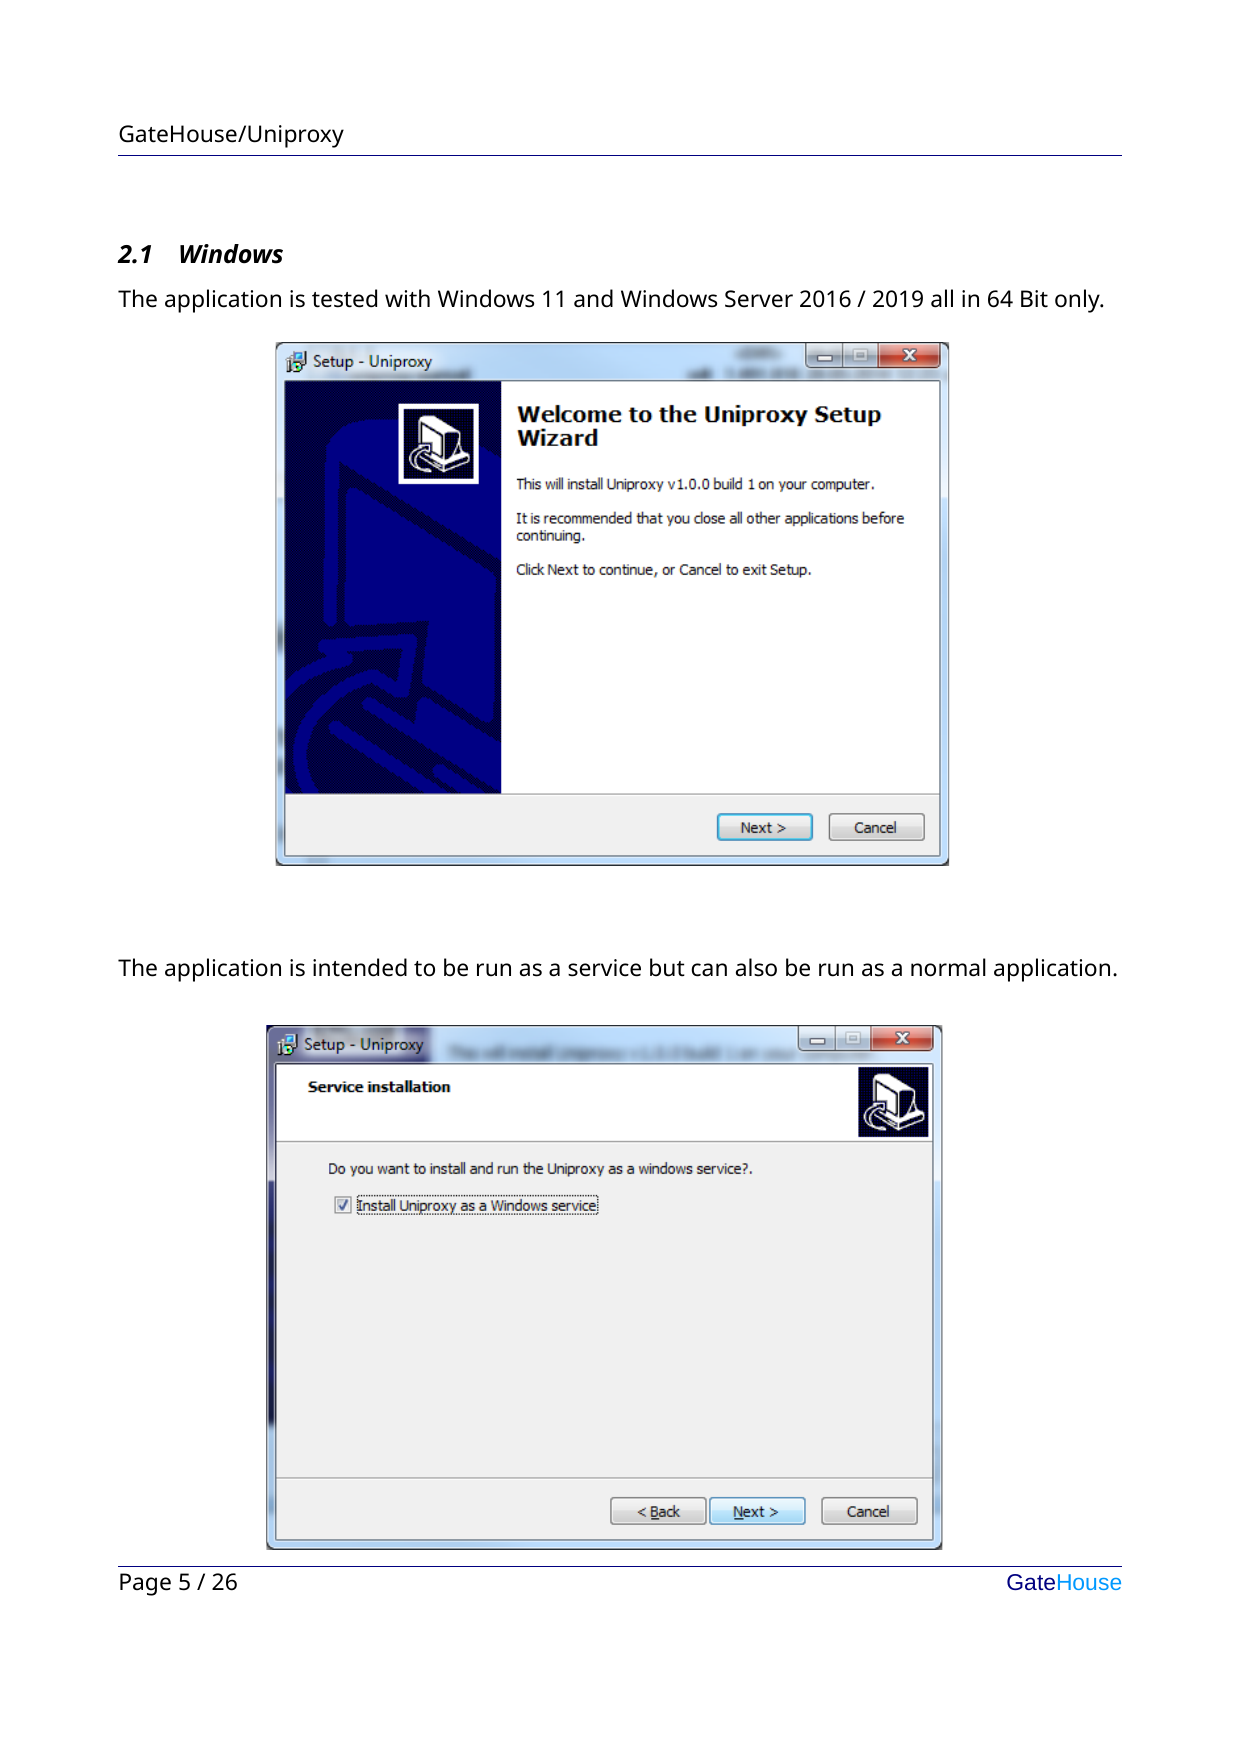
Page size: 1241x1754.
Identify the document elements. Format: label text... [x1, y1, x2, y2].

picture [266, 1025, 943, 1550]
text The application is intended to be run as a service but can also be run as a normal application. [118, 952, 1122, 984]
text The application is tested with Windows 11 and Windows Server 2016 / 2019 all in 64 Bit only. [118, 283, 1122, 314]
subtitle Windows [118, 236, 1122, 271]
picture [275, 342, 950, 866]
